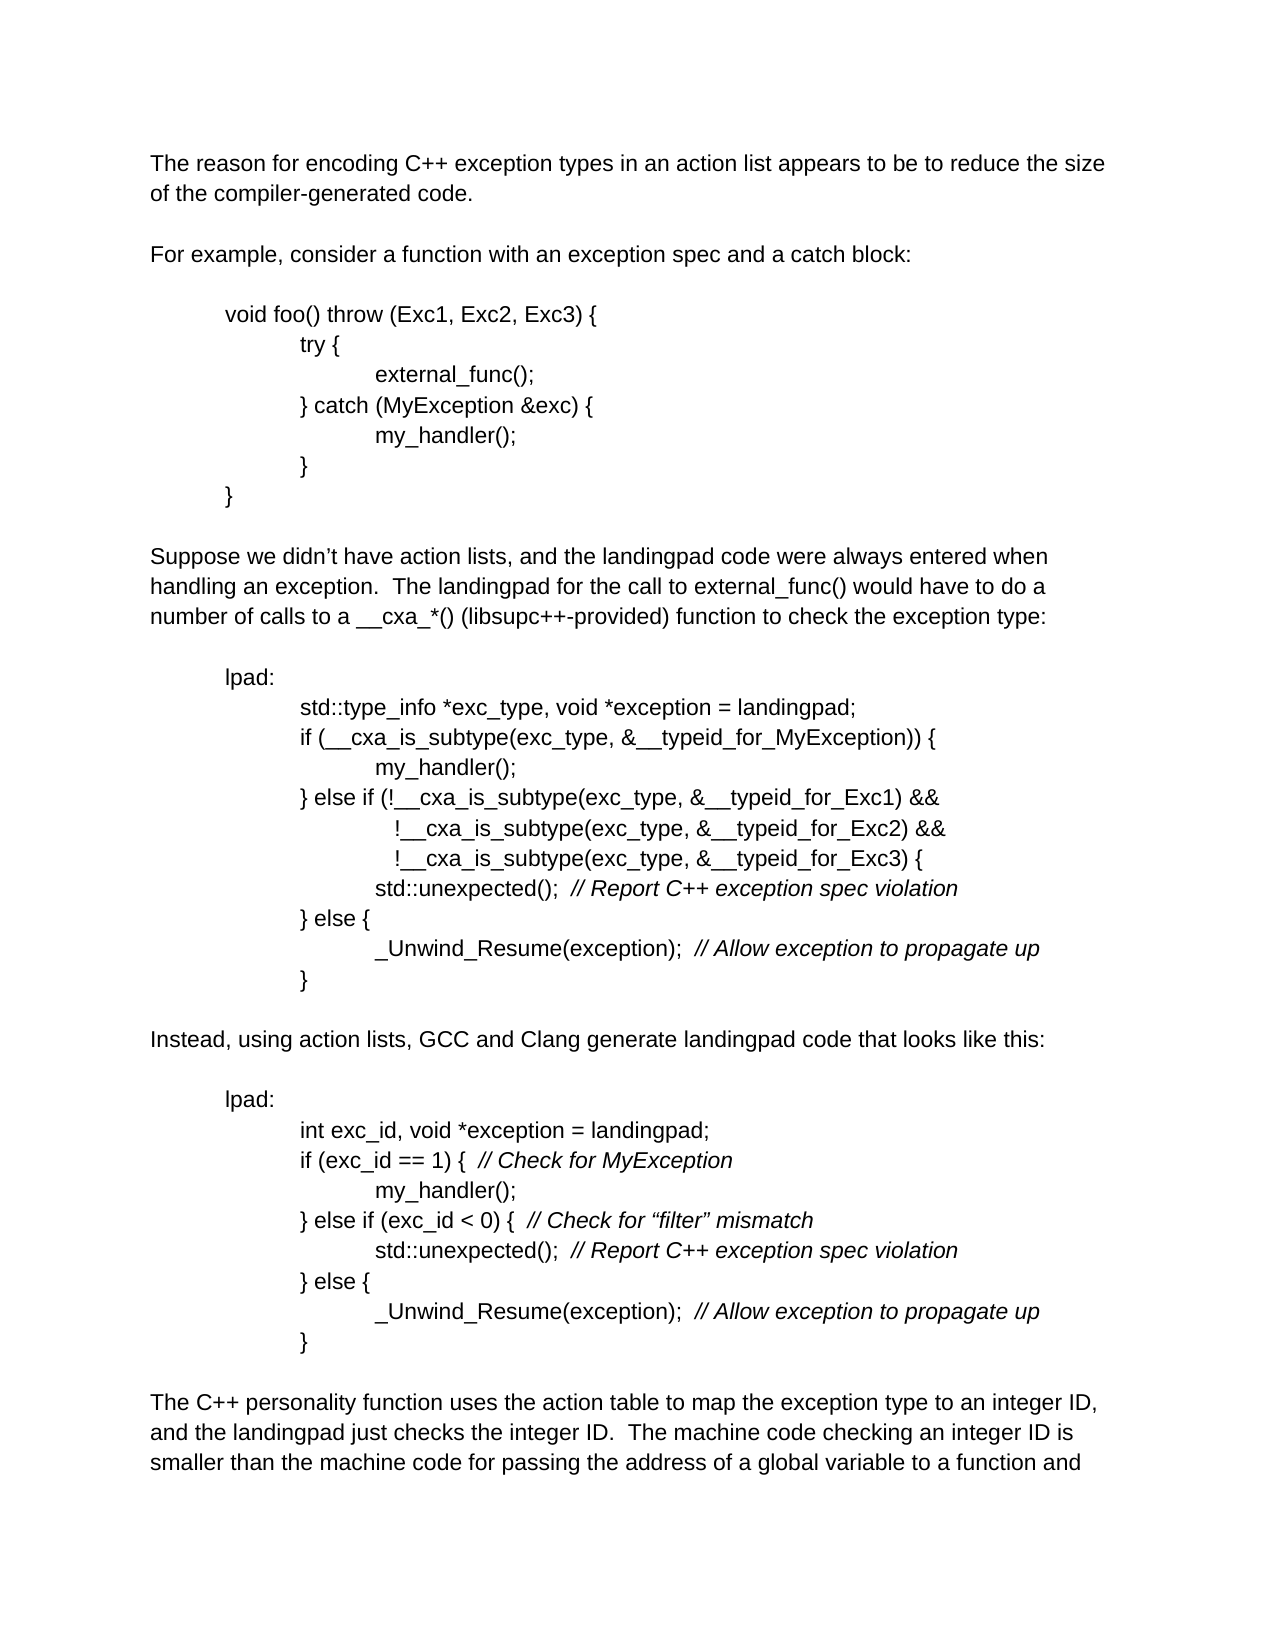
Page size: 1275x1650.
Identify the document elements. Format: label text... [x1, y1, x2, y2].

text !__cxa_is_subtype(exc_type, &__typeid_for_Exc3) { [300, 845, 1125, 871]
text int exc_id, void *exception = landingpad; [150, 1117, 1125, 1143]
text } else if (exc_id < 0) { // Check for “filter” mismatch [150, 1207, 1125, 1234]
text lpad: [150, 663, 1125, 690]
text The reason for encoding C++ exception types in an action list appears to be to reduce the size of the compiler-generated code. [150, 150, 1125, 207]
text } [150, 452, 1125, 478]
text } else { [150, 1268, 1125, 1294]
text external_func(); [150, 361, 1125, 388]
text std::type_info *exc_type, void *exception = landingpad; [225, 694, 1125, 720]
text std::unexpected(); // Report C++ exception spec violation [150, 875, 1125, 901]
text lpad: [150, 1086, 1125, 1113]
text if (exc_id == 1) { // Check for MyException [150, 1147, 1125, 1173]
text void foo() throw (Exc1, Exc2, Exc3) { [150, 301, 1125, 327]
text try { [150, 331, 1125, 358]
text } [150, 966, 1125, 992]
text _Unwind_Resume(exception); // Allow exception to propagate up [150, 1298, 1125, 1324]
text my_handler(); [150, 422, 1125, 448]
text my_handler(); [150, 754, 1125, 781]
text Instead, using action lists, GCC and Clang generate landingpad code that looks like this: [150, 1026, 1125, 1052]
text For example, consider a function with an exception spec and a catch block: [150, 241, 1125, 267]
text } catch (MyException &exc) { [150, 392, 1125, 418]
text _Unwind_Resume(exception); // Allow exception to propagate up [150, 935, 1125, 962]
text } else { [150, 905, 1125, 932]
text } else if (!__cxa_is_subtype(exc_type, &__typeid_for_Exc1) && [150, 784, 1125, 811]
text std::unexpected(); // Report C++ exception spec violation [150, 1237, 1125, 1264]
text Suppose we didn’t have action lists, and the landingpad code were always entered when handling an exception. The landingpad for the call to external_func() would have to do a number of calls to a __cxa_*() (libsupc++-provided) function to check the exception type: [150, 543, 1125, 629]
text if (__cxa_is_subtype(exc_type, &__typeid_for_MyException)) { [150, 724, 1125, 750]
text my_handler(); [150, 1177, 1125, 1203]
text } [150, 482, 1125, 509]
text The C++ personality function uses the action table to map the exception type to an integer ID, and the landingpad just checks the integer ID. The machine code checking an integer ID is smaller than the machine code for passing the address of a global variable to a function and [150, 1388, 1125, 1475]
text !__cxa_is_subtype(exc_type, &__typeid_for_Exc2) && [150, 814, 1125, 841]
text } [150, 1328, 1125, 1354]
